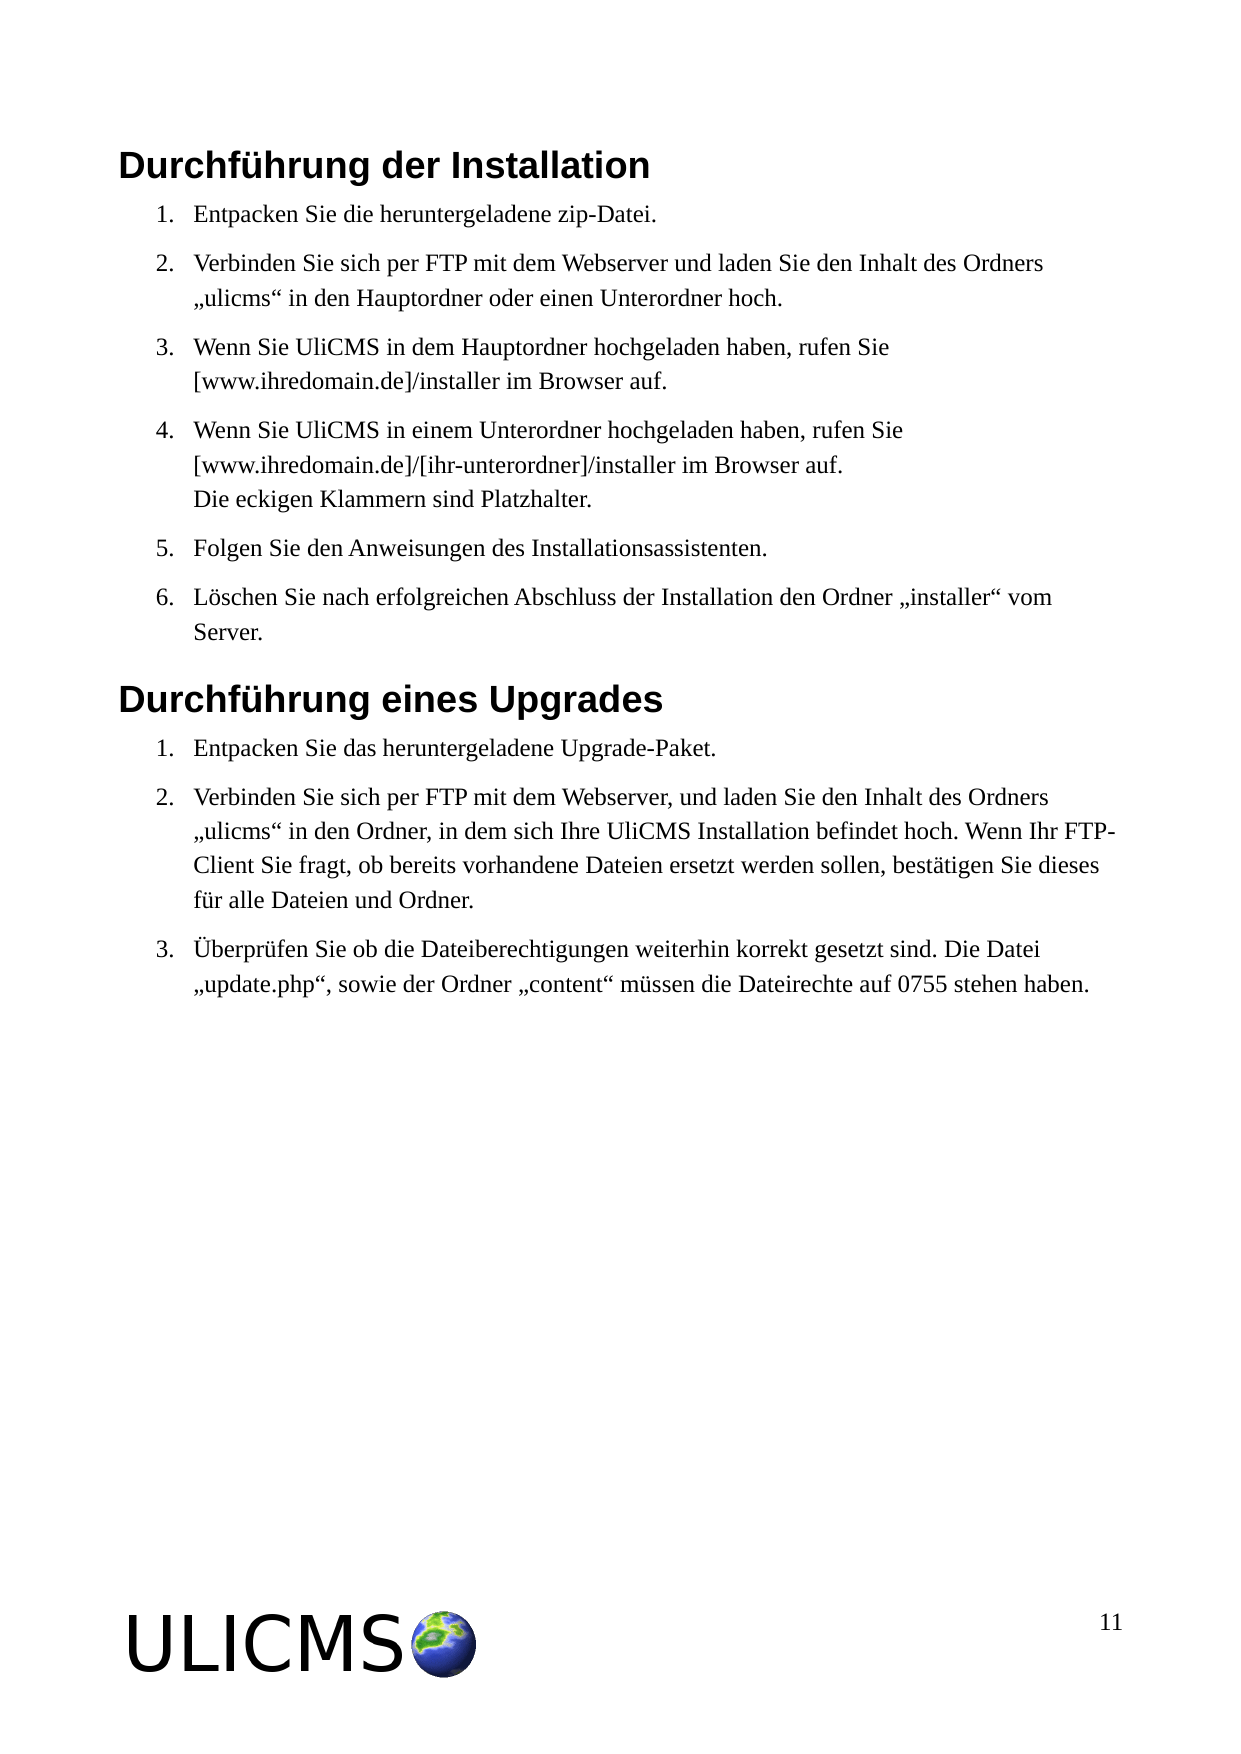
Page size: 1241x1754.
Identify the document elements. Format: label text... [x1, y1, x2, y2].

list Wenn Sie UliCMS in einem Unterordner hochgeladen haben, rufen Sie [www.ihredomain.de]/[ihr-unterordner]/installer im Browser auf. Die eckigen Klammern sind Platzhalter. [156, 415, 1123, 513]
subtitle Durchführung eines Upgrades [118, 676, 1123, 720]
list Wenn Sie UliCMS in dem Hauptordner hochgeladen haben, rufen Sie [www.ihredomain.de]/installer im Browser auf. [156, 332, 1123, 395]
list Verbinden Sie sich per FTP mit dem Webserver und laden Sie den Inhalt des Ordners „ulicms“ in den Hauptordner oder einen Unterordner hoch. [156, 248, 1123, 312]
picture [118, 1607, 479, 1681]
list Folgen Sie den Anweisungen des Installationsassistenten. [156, 533, 1123, 562]
subtitle Durchführung der Installation [118, 143, 1123, 187]
list Entpacken Sie die heruntergeladene zip-Datei. [156, 199, 1123, 228]
list Löschen Sie nach erfolgreichen Abschluss der Installation den Ordner „installer“ vom Server. [156, 582, 1123, 646]
list Verbinden Sie sich per FTP mit dem Webserver, und laden Sie den Inhalt des Ordners „ulicms“ in den Ordner, in dem sich Ihre UliCMS Installation befindet hoch. Wenn Ihr FTP-Client Sie fragt, ob bereits vorhandene Dateien ersetzt werden sollen, bestätigen Sie dieses für alle Dateien und Ordner. [156, 782, 1123, 914]
list Entpacken Sie das heruntergeladene Upgrade-Paket. [156, 733, 1123, 761]
list Überprüfen Sie ob die Dateiberechtigungen weiterhin korrekt gesetzt sind. Die Datei „update.php“, sowie der Ordner „content“ müssen die Dateirechte auf 0755 stehen haben. [156, 934, 1123, 997]
